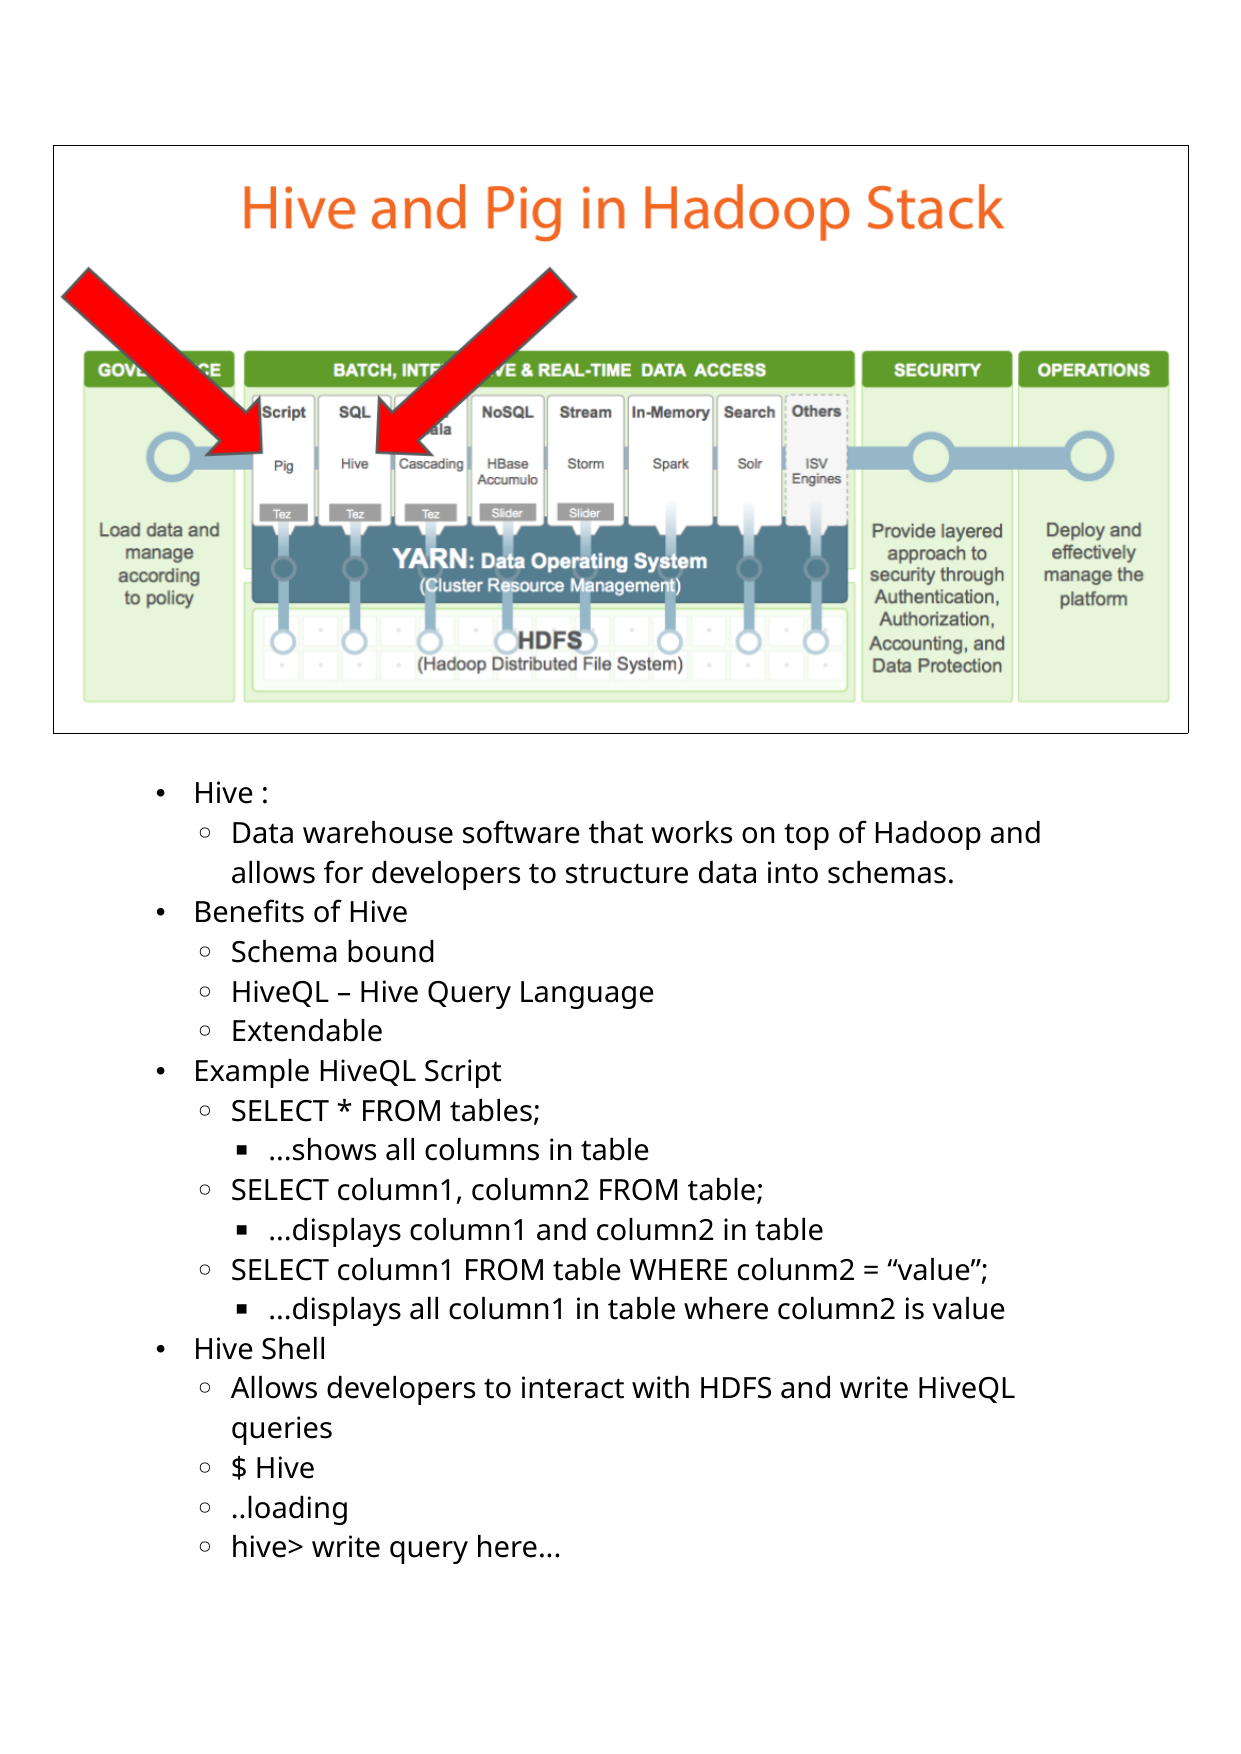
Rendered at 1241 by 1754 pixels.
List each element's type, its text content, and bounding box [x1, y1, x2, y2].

list SELECT * FROM tables; [193, 1090, 1122, 1130]
list ...displays all column1 in table where column2 is value [231, 1288, 1122, 1328]
list Hive : [156, 772, 1122, 812]
list Data warehouse software that works on top of Hadoop and allows for developers to structure data into schemas. [193, 812, 1122, 892]
list ..loading [193, 1487, 1122, 1527]
list Benefits of Hive [156, 892, 1122, 931]
picture [55, 148, 1185, 730]
list SELECT column1 FROM table WHERE colunm2 = “value”; [193, 1249, 1122, 1288]
list Extendable [193, 1011, 1122, 1050]
list HiveQL – Hive Query Language [193, 971, 1122, 1011]
list Hive Shell [156, 1328, 1122, 1368]
list ...displays column1 and column2 in table [231, 1209, 1122, 1249]
list $ Hive [193, 1447, 1122, 1487]
list Schema bound [193, 931, 1122, 971]
list Example HiveQL Script [156, 1050, 1122, 1090]
list hive> write query here... [193, 1527, 1122, 1566]
list Allows developers to interact with HDFS and write HiveQL queries [193, 1368, 1122, 1447]
list SELECT column1, column2 FROM table; [193, 1169, 1122, 1209]
list ...shows all columns in table [231, 1130, 1122, 1169]
